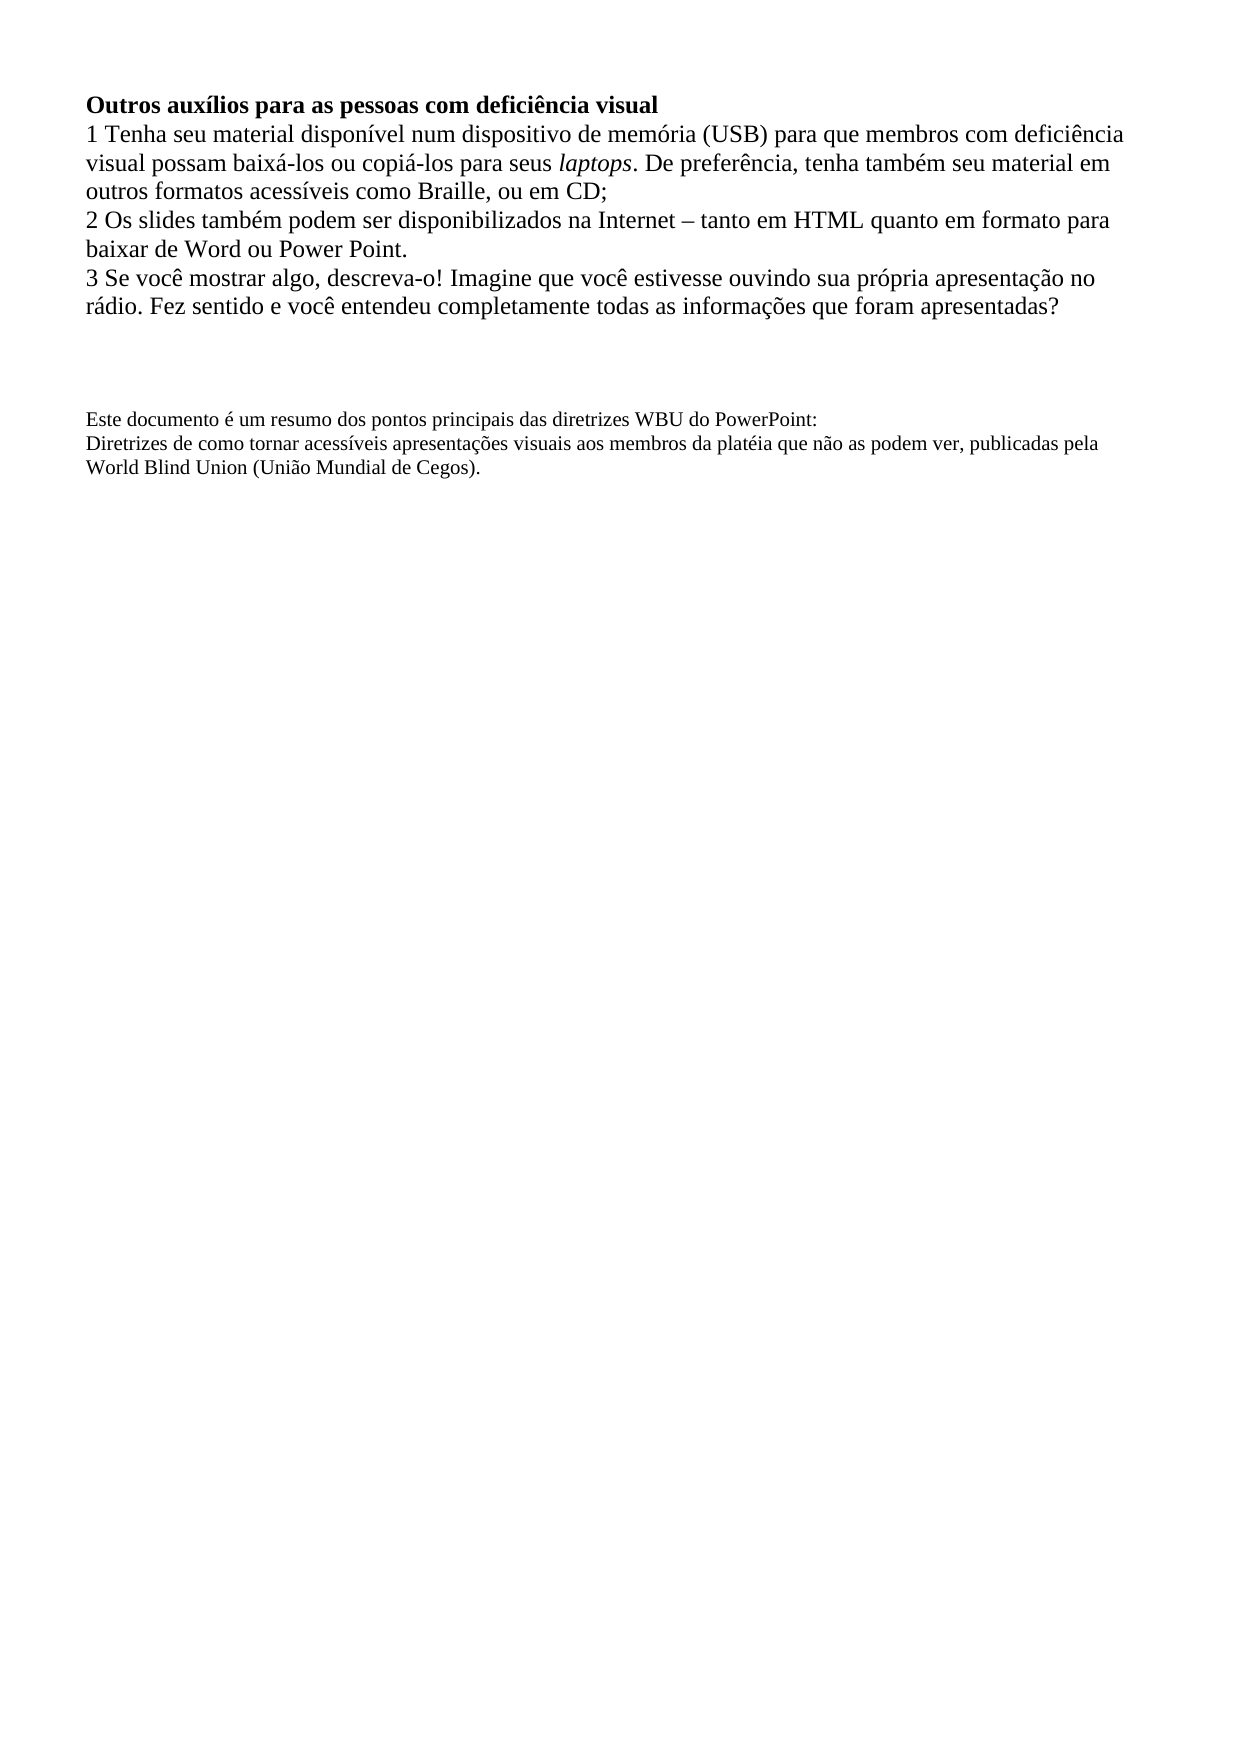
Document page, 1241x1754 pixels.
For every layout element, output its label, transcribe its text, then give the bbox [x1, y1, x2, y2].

table_header Outros auxílios para as pessoas com deficiência visual 1 Tenha seu material disponível num dispositivo de memória (USB) para que membros com deficiência visual possam baixá-los ou copiá-los para seus laptops. De preferência, tenha também seu material em outros formatos acessíveis como Braille, ou em CD; 2 Os slides também podem ser disponibilizados na Internet – tanto em HTML quanto em formato para baixar de Word ou Power Point. 3 Se você mostrar algo, descreva-o! Imagine que você estivesse ouvindo sua própria apresentação no rádio. Fez sentido e você entendeu completamente todas as informações que foram apresentadas? Este documento é um resumo dos pontos principais das diretrizes WBU do PowerPoint: Diretrizes de como tornar acessíveis apresentações visuais aos membros da platéia que não as podem ver, publicadas pela World Blind Union (União Mundial de Cegos). [84, 89, 1156, 509]
